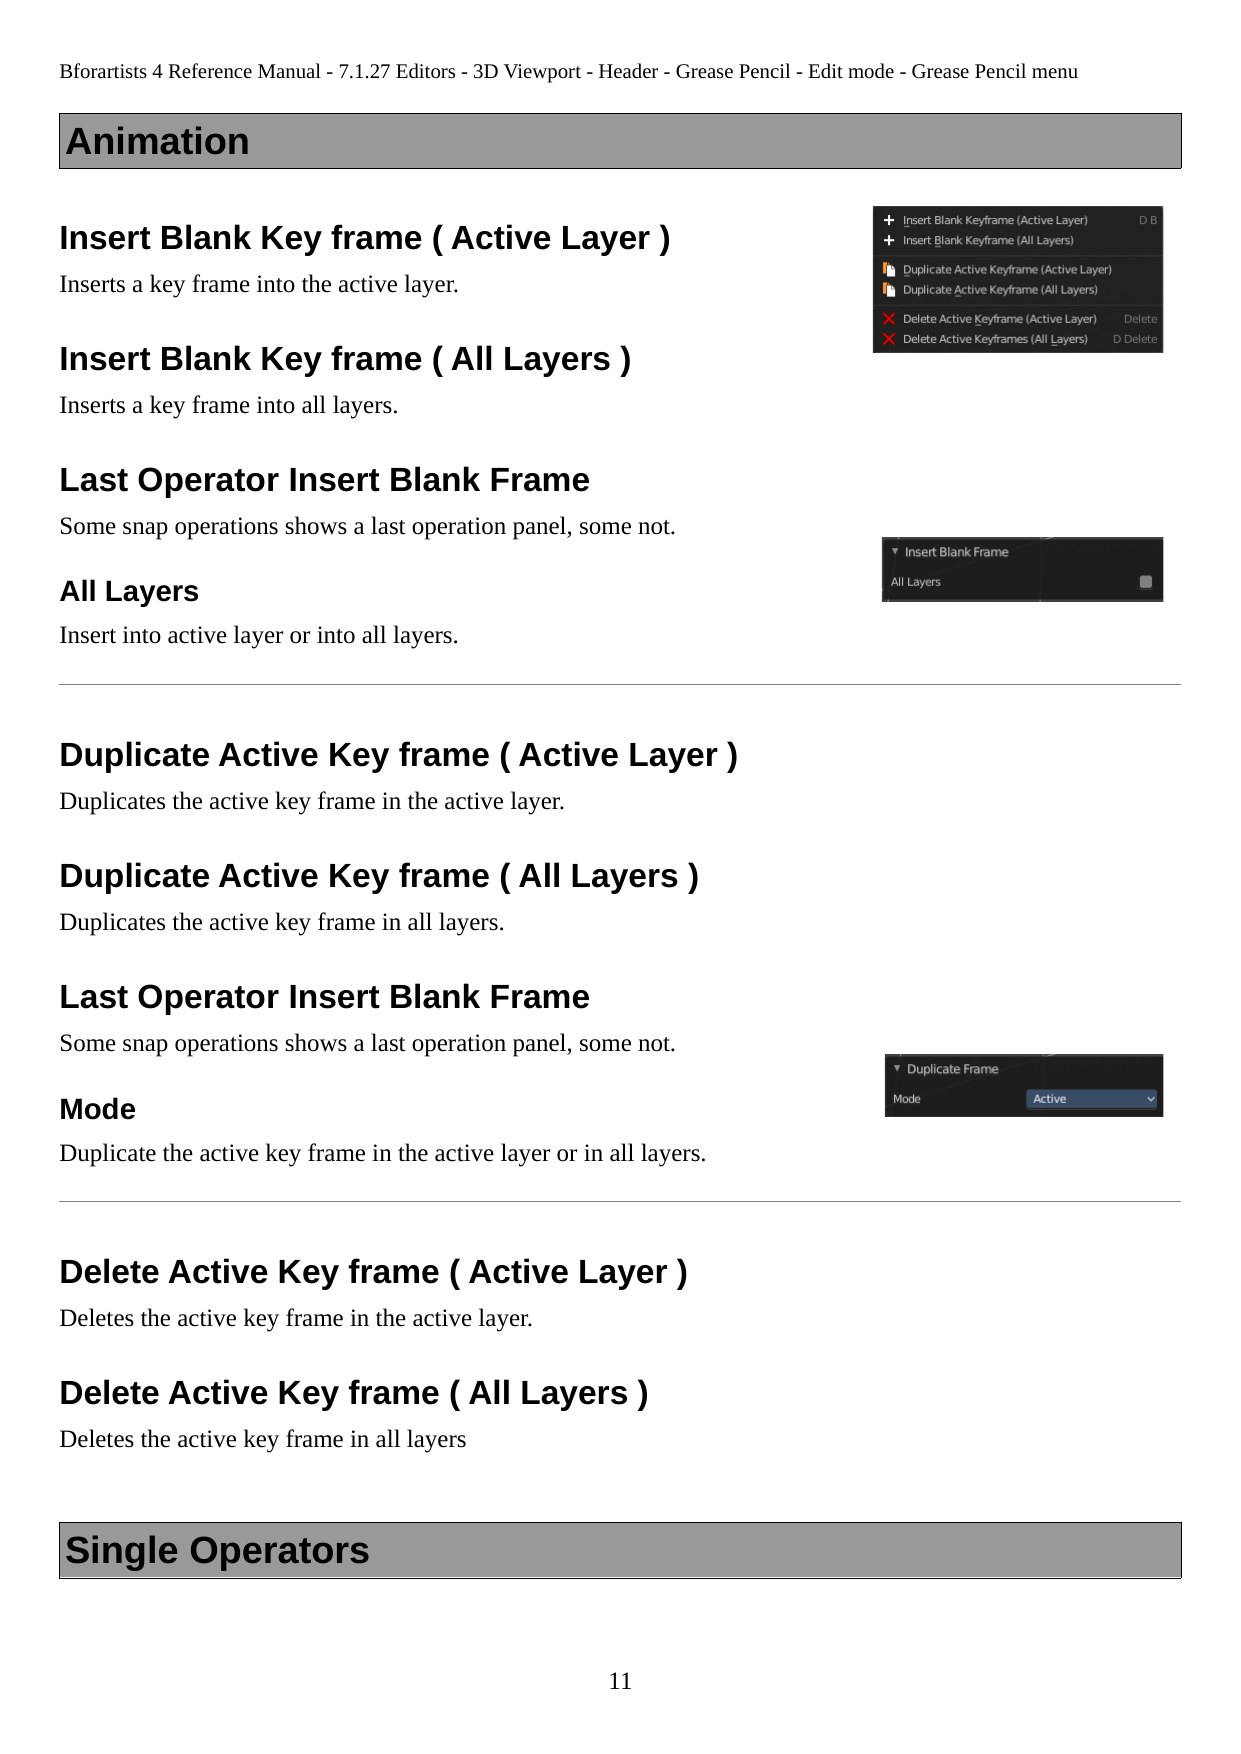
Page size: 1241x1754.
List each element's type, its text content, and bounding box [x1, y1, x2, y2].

subtitle Delete Active Key frame ( All Layers ) [59, 1373, 1181, 1412]
subtitle Delete Active Key frame ( Active Layer ) [59, 1252, 1181, 1291]
text Deletes the active key frame in all layers [59, 1424, 1181, 1453]
text Insert into active layer or into all layers. [59, 621, 1181, 649]
text Some snap operations shows a last operation panel, some not. [59, 511, 1181, 539]
text Duplicates the active key frame in the active layer. [59, 786, 1181, 814]
text Deletes the active key frame in the active layer. [59, 1303, 1181, 1332]
subtitle All Layers [59, 574, 1181, 608]
picture [872, 206, 1164, 353]
table_header Single Operators [60, 1523, 1181, 1577]
text Duplicates the active key frame in all layers. [59, 907, 1181, 936]
text Inserts a key frame into all layers. [59, 390, 1181, 418]
subtitle Last Operator Insert Blank Frame [59, 977, 1181, 1015]
subtitle Insert Blank Key frame ( Active Layer ) [59, 217, 872, 256]
table_header Animation [60, 114, 1181, 168]
subtitle Mode [59, 1092, 1181, 1125]
subtitle Insert Blank Key frame ( All Layers ) [59, 338, 1181, 377]
subtitle Duplicate Active Key frame ( Active Layer ) [59, 735, 1181, 773]
picture [881, 537, 1164, 602]
text Some snap operations shows a last operation panel, some not. [59, 1028, 1181, 1057]
subtitle Duplicate Active Key frame ( All Layers ) [59, 856, 1181, 894]
text Duplicate the active key frame in the active layer or in all layers. [59, 1138, 1181, 1167]
text Inserts a key frame into the active layer. [59, 269, 872, 297]
subtitle Last Operator Insert Blank Frame [59, 459, 1181, 498]
picture [884, 1054, 1164, 1117]
